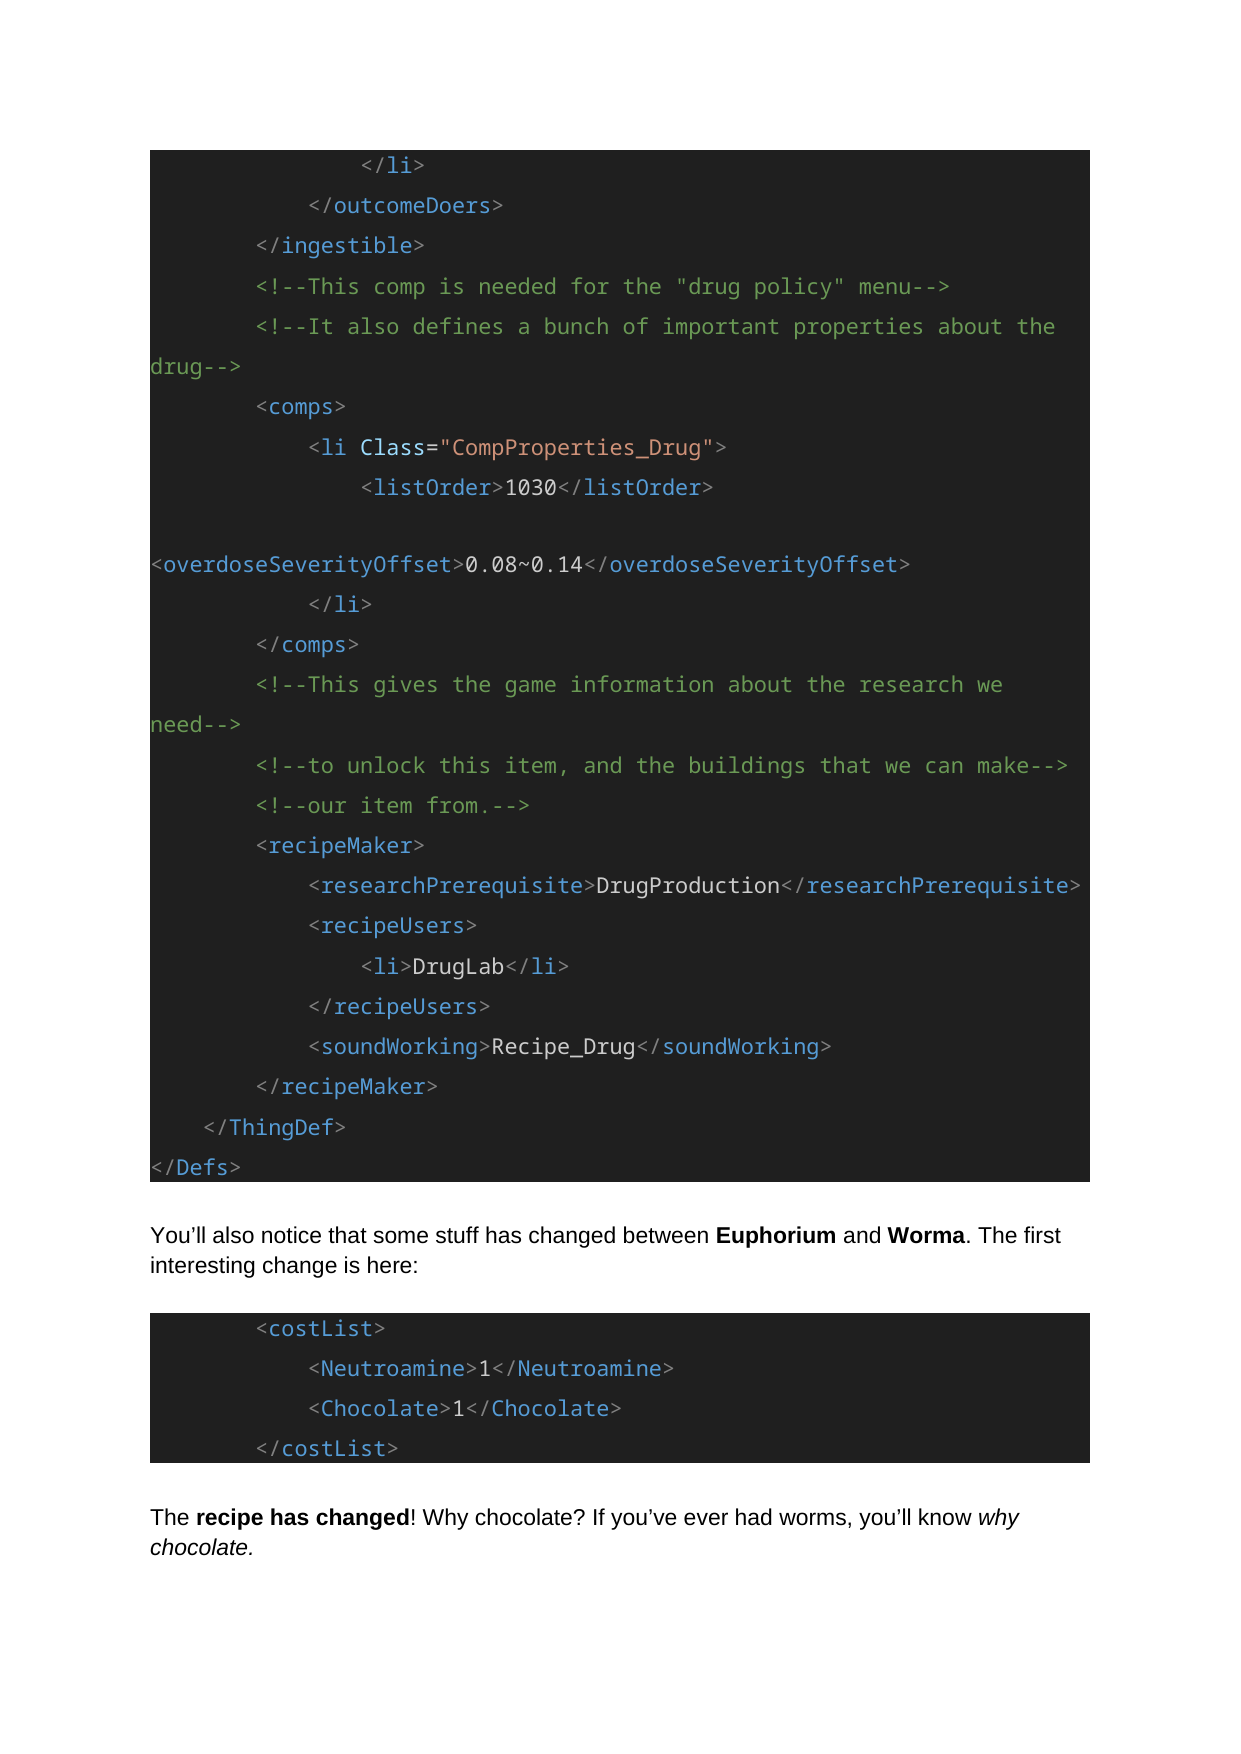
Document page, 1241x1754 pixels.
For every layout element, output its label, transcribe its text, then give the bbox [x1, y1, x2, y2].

text <!--our item from.--> [150, 790, 1090, 820]
text <costList> [150, 1313, 1090, 1343]
text </ingestible> [150, 230, 1090, 260]
text <researchPrerequisite>DrugProduction</researchPrerequisite> [150, 870, 1090, 900]
text <soundWorking>Recipe_Drug</soundWorking> [150, 1031, 1090, 1061]
text </outcomeDoers> [150, 190, 1090, 220]
text You’ll also notice that some stuff has changed between Euphorium and Worma. The first interesting change is here: [150, 1222, 1090, 1279]
text The recipe has changed! Why chocolate? If you’ve ever had worms, you’ll know why chocolate. [150, 1504, 1090, 1560]
text <recipeUsers> [150, 911, 1090, 940]
text <comps> [150, 391, 1090, 421]
text <!--This comp is needed for the "drug policy" menu--> [150, 271, 1090, 300]
text </costList> [150, 1433, 1090, 1463]
text <!--This gives the game information about the research we need--> [150, 669, 1090, 739]
text <overdoseSeverityOffset>0.08~0.14</overdoseSeverityOffset> [150, 512, 1090, 578]
text </recipeMaker> [150, 1071, 1090, 1101]
text <!--to unlock this item, and the buildings that we can make--> [150, 750, 1090, 779]
text <listOrder>1030</listOrder> [150, 472, 1090, 501]
text </ThingDef> [150, 1112, 1090, 1141]
text <li>DrugLab</li> [150, 951, 1090, 981]
text </li> [150, 589, 1090, 619]
text <Chocolate>1</Chocolate> [150, 1393, 1090, 1423]
text </Defs> [150, 1152, 1090, 1182]
text <recipeMaker> [150, 830, 1090, 860]
text </comps> [150, 629, 1090, 659]
text </li> [150, 150, 1090, 180]
text <Neutroamine>1</Neutroamine> [150, 1353, 1090, 1383]
text <li Class="CompProperties_Drug"> [150, 431, 1090, 461]
text </recipeUsers> [150, 991, 1090, 1021]
text <!--It also defines a bunch of important properties about the drug--> [150, 311, 1090, 381]
